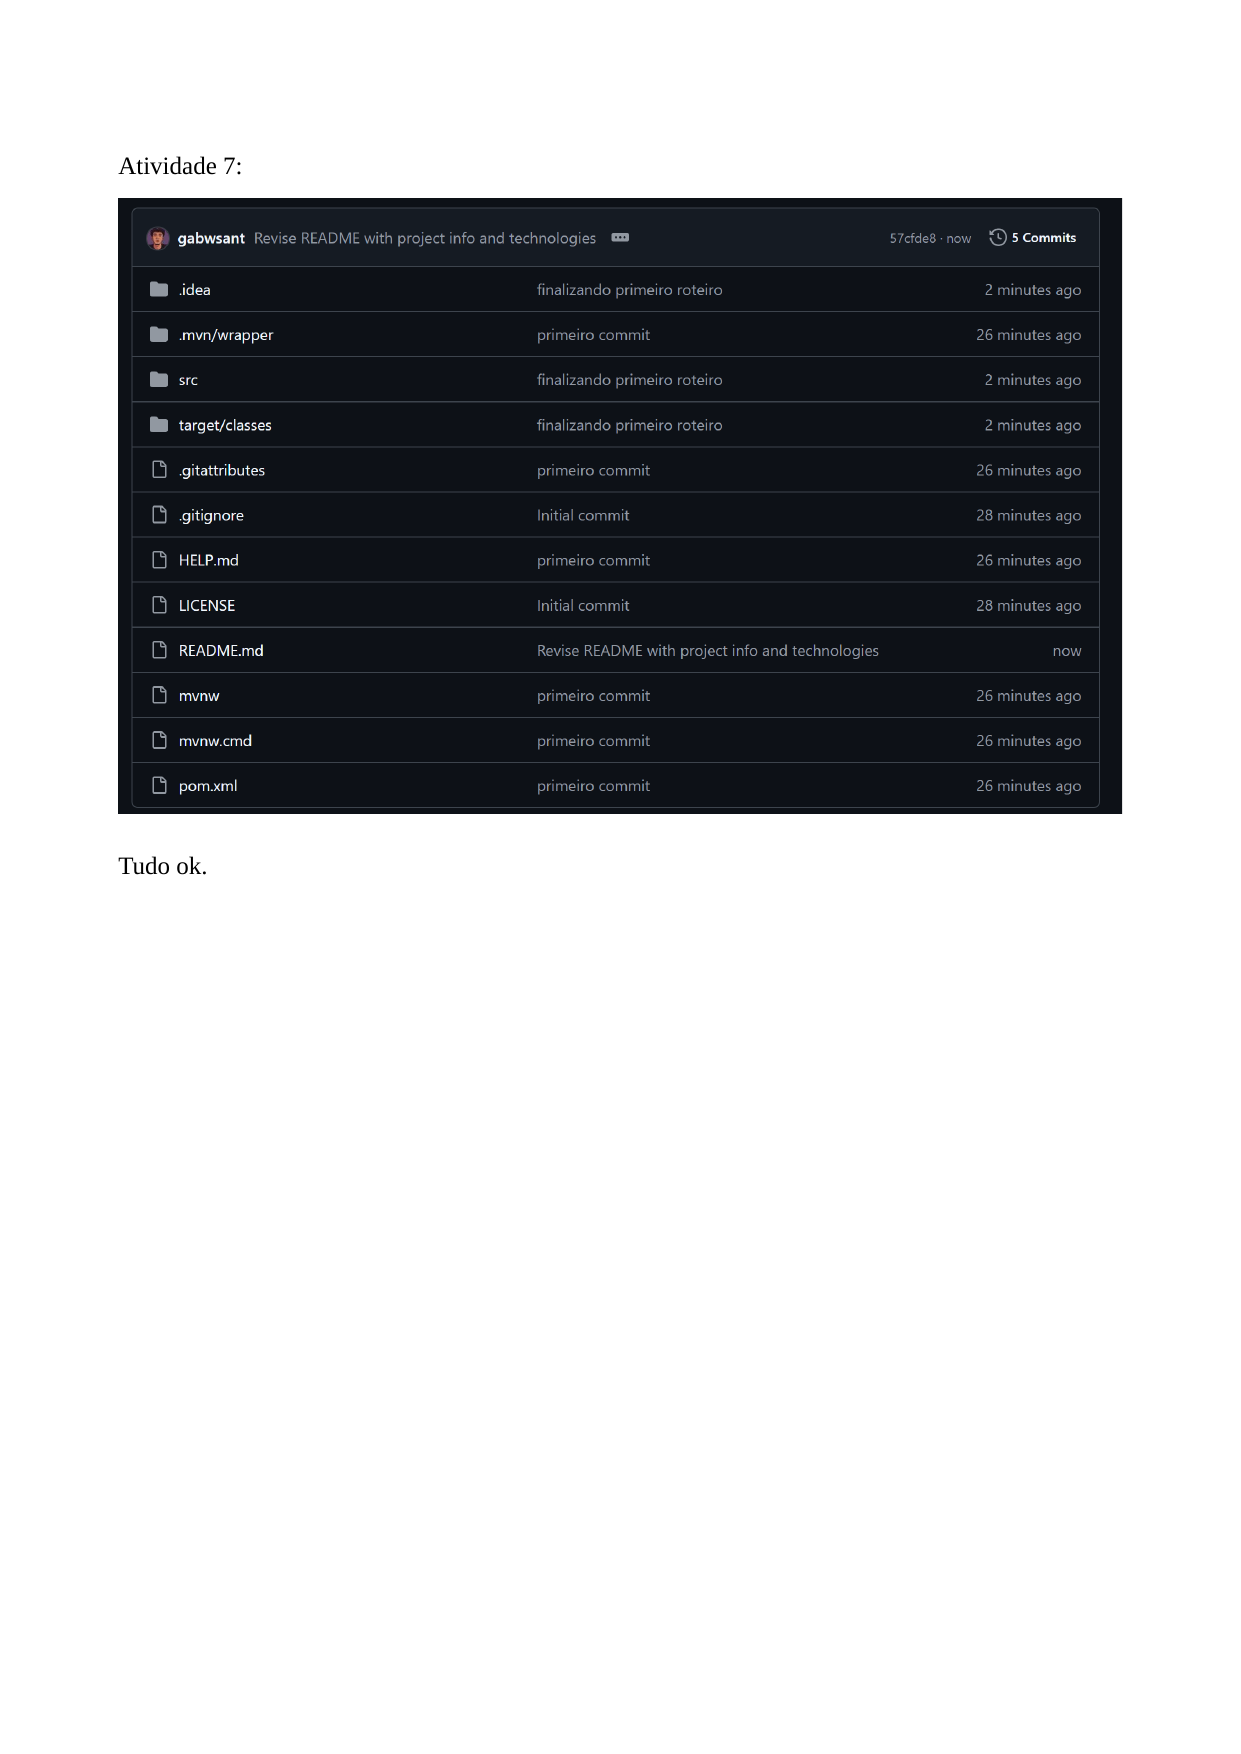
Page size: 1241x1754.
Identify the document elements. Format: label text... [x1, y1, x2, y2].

text Atividade 7: [118, 118, 1122, 180]
text Tudo ok. [118, 814, 1122, 880]
picture [118, 198, 1123, 814]
